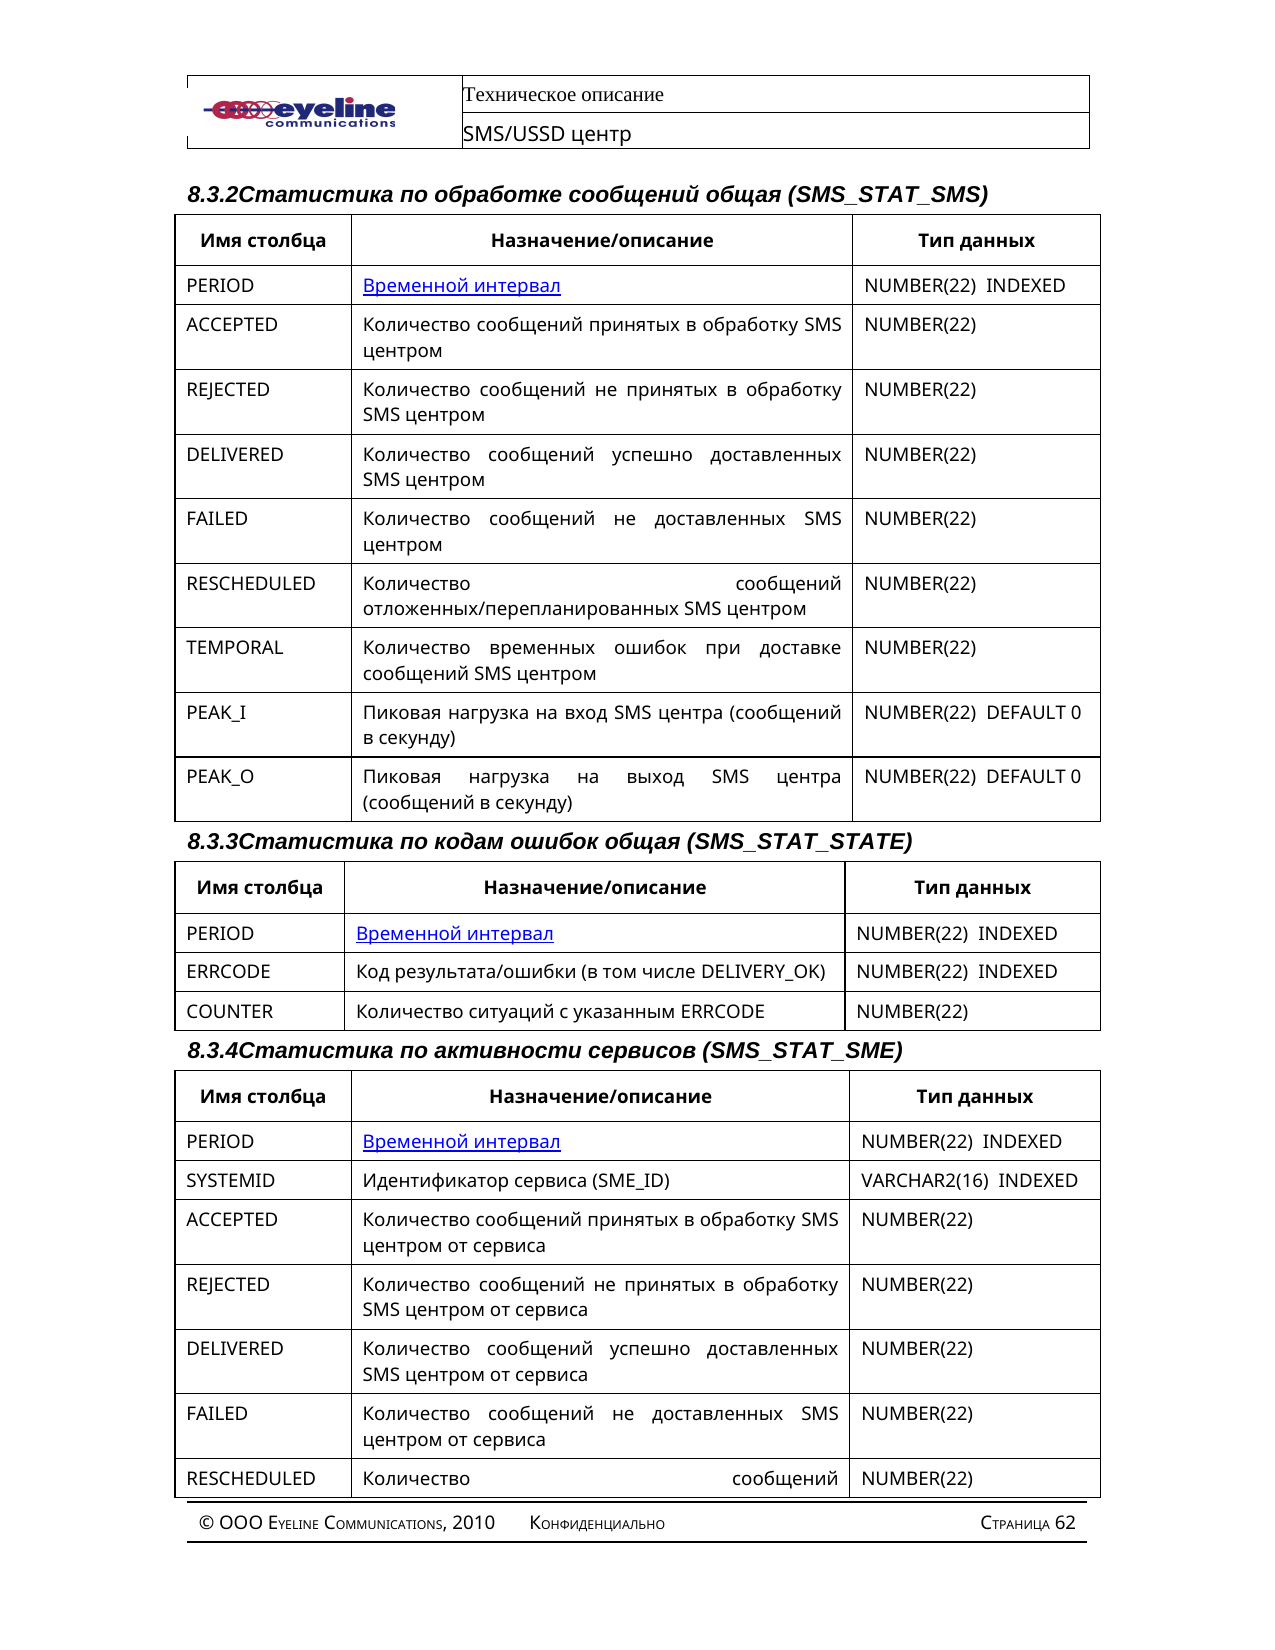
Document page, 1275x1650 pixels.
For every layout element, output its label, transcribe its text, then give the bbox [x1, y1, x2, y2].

table_cell Временной интервал [352, 266, 852, 304]
picture [203, 97, 396, 127]
table_header Тип данных [850, 1071, 1100, 1121]
table_cell REJECTED [176, 1265, 351, 1328]
table_cell NUMBER(22) [850, 1394, 1100, 1458]
table_cell PERIOD [176, 914, 344, 952]
table_cell RESCHEDULED [176, 1459, 351, 1497]
table_cell Идентификатор сервиса (SME_ID) [352, 1161, 849, 1199]
table_cell FAILED [176, 499, 351, 563]
table_cell Количество временных ошибок при доставке сообщений SMS центром [352, 628, 852, 692]
table_header Тип данных [846, 862, 1100, 912]
table_cell NUMBER(22) [850, 1200, 1100, 1264]
table_cell Количество сообщений [352, 1459, 849, 1497]
table_cell Код результата/ошибки (в том числе DELIVERY_OK) [345, 953, 844, 991]
table_cell PERIOD [176, 266, 351, 304]
table_cell PEAK_I [176, 693, 351, 756]
table_cell TEMPORAL [176, 628, 351, 692]
table_cell NUMBER(22) INDEXED [846, 914, 1100, 952]
table_cell NUMBER(22) [853, 499, 1100, 563]
table_header Имя столбца [176, 862, 344, 912]
table_header Тип данных [853, 215, 1100, 265]
table_header Имя столбца [176, 215, 351, 265]
table_cell ACCEPTED [176, 305, 351, 369]
table_header Назначение/описание [345, 862, 844, 912]
table_cell RESCHEDULED [176, 564, 351, 627]
table_cell NUMBER(22) INDEXED [853, 266, 1100, 304]
subtitle Статистика по обработке сообщений общая (SMS_STAT_SMS) [187, 181, 1088, 207]
table_cell COUNTER [176, 992, 344, 1030]
table_cell ERRCODE [176, 953, 344, 991]
table_cell NUMBER(22) DEFAULT 0 [853, 758, 1100, 821]
table_cell Количество сообщений не доставленных SMS центром [352, 499, 852, 563]
table_cell NUMBER(22) [853, 435, 1100, 498]
subtitle Статистика по активности сервисов (SMS_STAT_SME) [187, 1037, 1088, 1063]
table_cell Пиковая нагрузка на вход SMS центра (сообщений в секунду) [352, 693, 852, 756]
table_cell Количество сообщений успешно доставленных SMS центром от сервиса [352, 1330, 849, 1393]
table_cell NUMBER(22) [850, 1459, 1100, 1497]
table_cell NUMBER(22) [853, 628, 1100, 692]
table_cell DELIVERED [176, 1330, 351, 1393]
table_cell NUMBER(22) [850, 1265, 1100, 1328]
table_header Назначение/описание [352, 1071, 849, 1121]
table_cell Временной интервал [352, 1122, 849, 1160]
table_cell FAILED [176, 1394, 351, 1458]
table_header Имя столбца [176, 1071, 351, 1121]
table_cell DELIVERED [176, 435, 351, 498]
table_cell Количество сообщений принятых в обработку SMS центром [352, 305, 852, 369]
table_cell Количество сообщений не принятых в обработку SMS центром [352, 370, 852, 433]
table_cell NUMBER(22) [846, 992, 1100, 1030]
table_cell Количество ситуаций с указанным ERRCODE [345, 992, 844, 1030]
table_cell Количество сообщений принятых в обработку SMS центром от сервиса [352, 1200, 849, 1264]
table_cell Количество сообщений не доставленных SMS центром от сервиса [352, 1394, 849, 1458]
table_cell Количество сообщений отложенных/перепланированных SMS центром [352, 564, 852, 627]
table_cell NUMBER(22) DEFAULT 0 [853, 693, 1100, 756]
table_cell VARCHAR2(16) INDEXED [850, 1161, 1100, 1199]
table_header Назначение/описание [352, 215, 852, 265]
table_cell NUMBER(22) INDEXED [846, 953, 1100, 991]
table_cell NUMBER(22) INDEXED [850, 1122, 1100, 1160]
subtitle Статистика по кодам ошибок общая (SMS_STAT_STATE) [187, 828, 1088, 855]
table_cell NUMBER(22) [850, 1330, 1100, 1393]
table_cell PEAK_O [176, 758, 351, 821]
table_cell Пиковая нагрузка на выход SMS центра (сообщений в секунду) [352, 758, 852, 821]
table_cell NUMBER(22) [853, 564, 1100, 627]
table_cell PERIOD [176, 1122, 351, 1160]
table_cell NUMBER(22) [853, 370, 1100, 433]
table_cell NUMBER(22) [853, 305, 1100, 369]
table_cell REJECTED [176, 370, 351, 433]
table_cell Временной интервал [345, 914, 844, 952]
table_cell ACCEPTED [176, 1200, 351, 1264]
table_cell Количество сообщений успешно доставленных SMS центром [352, 435, 852, 498]
table_cell Количество сообщений не принятых в обработку SMS центром от сервиса [352, 1265, 849, 1328]
table_cell SYSTEMID [176, 1161, 351, 1199]
